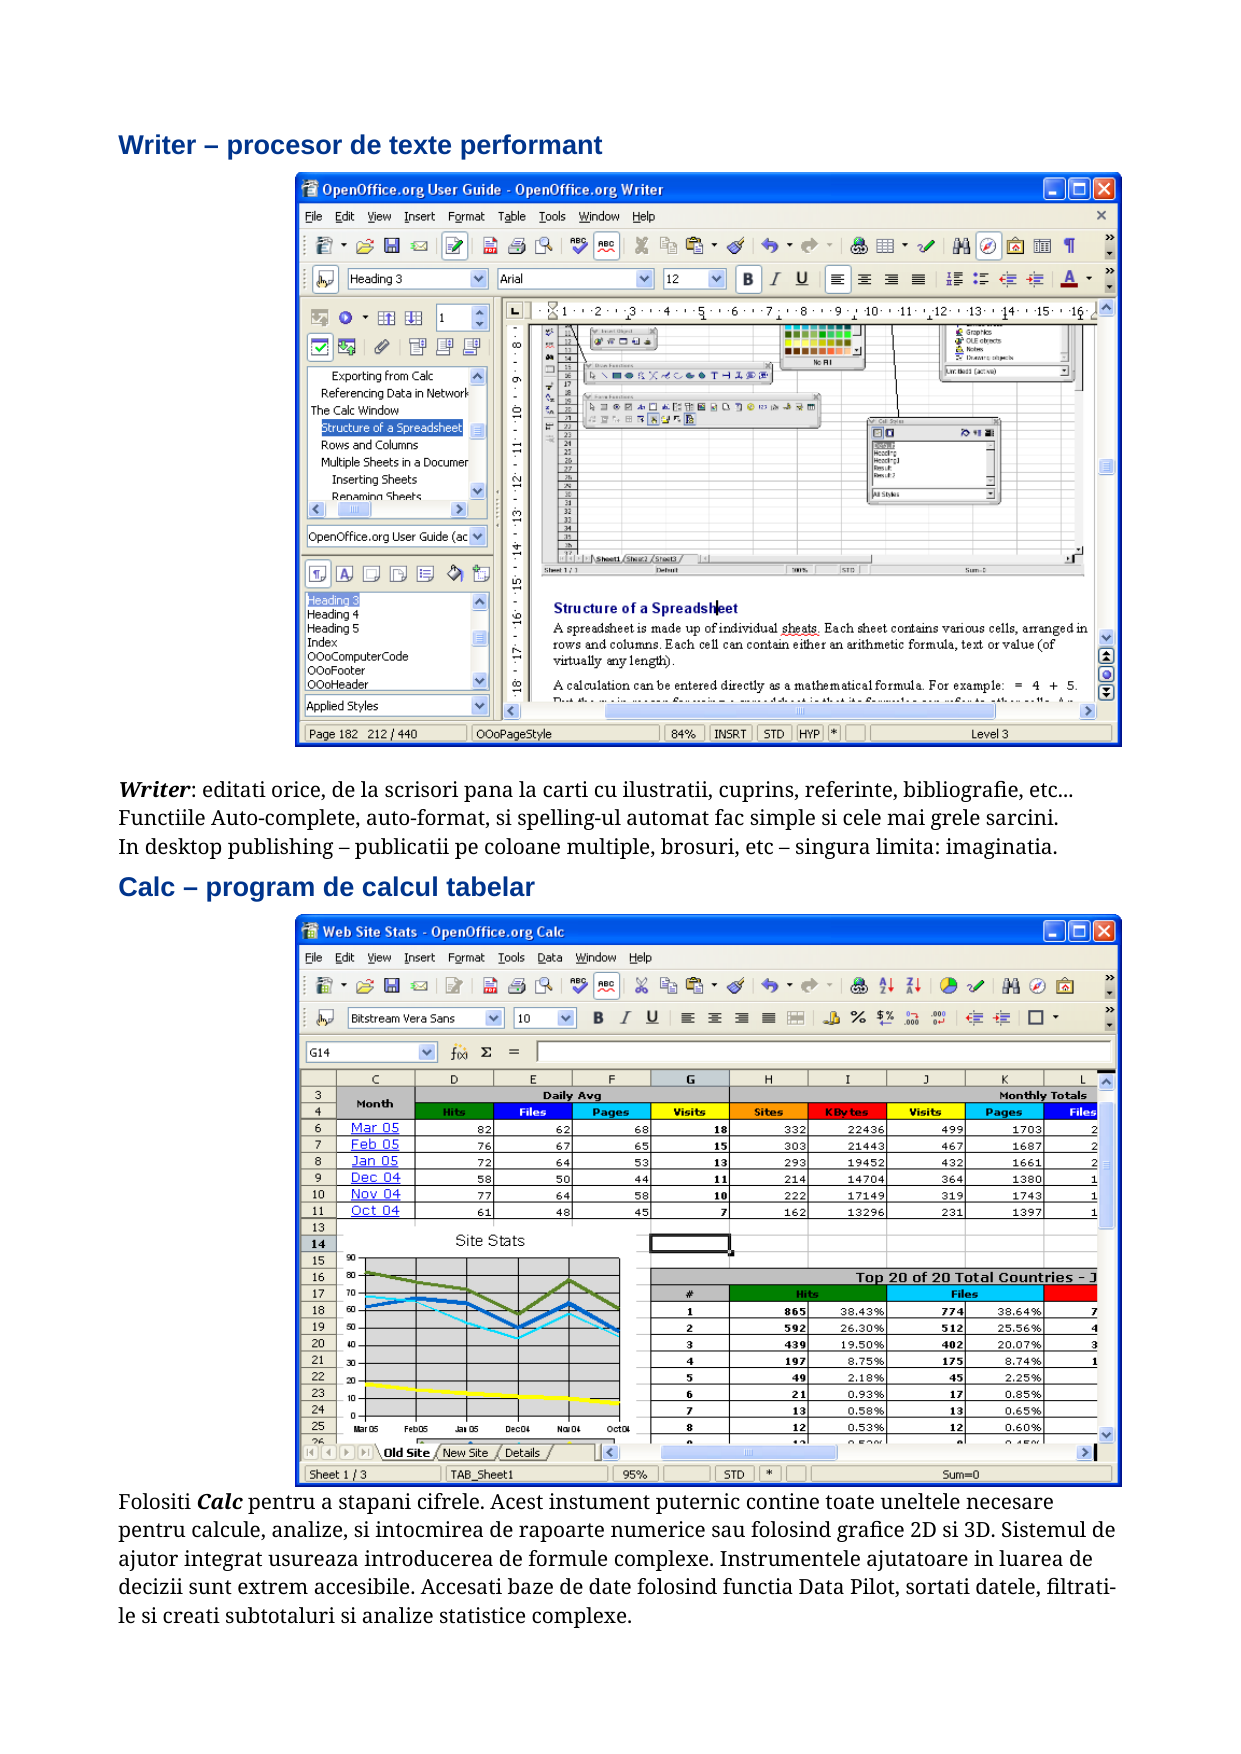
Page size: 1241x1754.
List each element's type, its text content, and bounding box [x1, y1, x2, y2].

text In desktop publishing – publicatii pe coloane multiple, brosuri, etc – singura limita: imaginatia. [118, 832, 1122, 860]
subtitle Calc – program de calcul tabelar [118, 872, 1122, 902]
picture [295, 914, 1122, 1487]
text Writer: editati orice, de la scrisori pana la carti cu ilustratii, cuprins, referinte, bibliografie, etc... Functiile Auto-complete, auto-format, si spelling-ul automat fac simple si cele mai grele sarcini. [118, 775, 1122, 832]
text Folositi Calc pentru a stapani cifrele. Acest instument puternic contine toate uneltele necesare pentru calcule, analize, si intocmirea de rapoarte numerice sau folosind grafice 2D si 3D. Sistemul de ajutor integrat usureaza introducerea de formule complexe. Instrumentele ajutatoare in luarea de decizii sunt extrem accesibile. Accesati baze de date folosind functia Data Pilot, sortati datele, filtrati-le si creati subtotaluri si analize statistice complexe. [118, 914, 1122, 1629]
picture [295, 172, 1122, 747]
subtitle Writer – procesor de texte performant [118, 130, 1122, 160]
